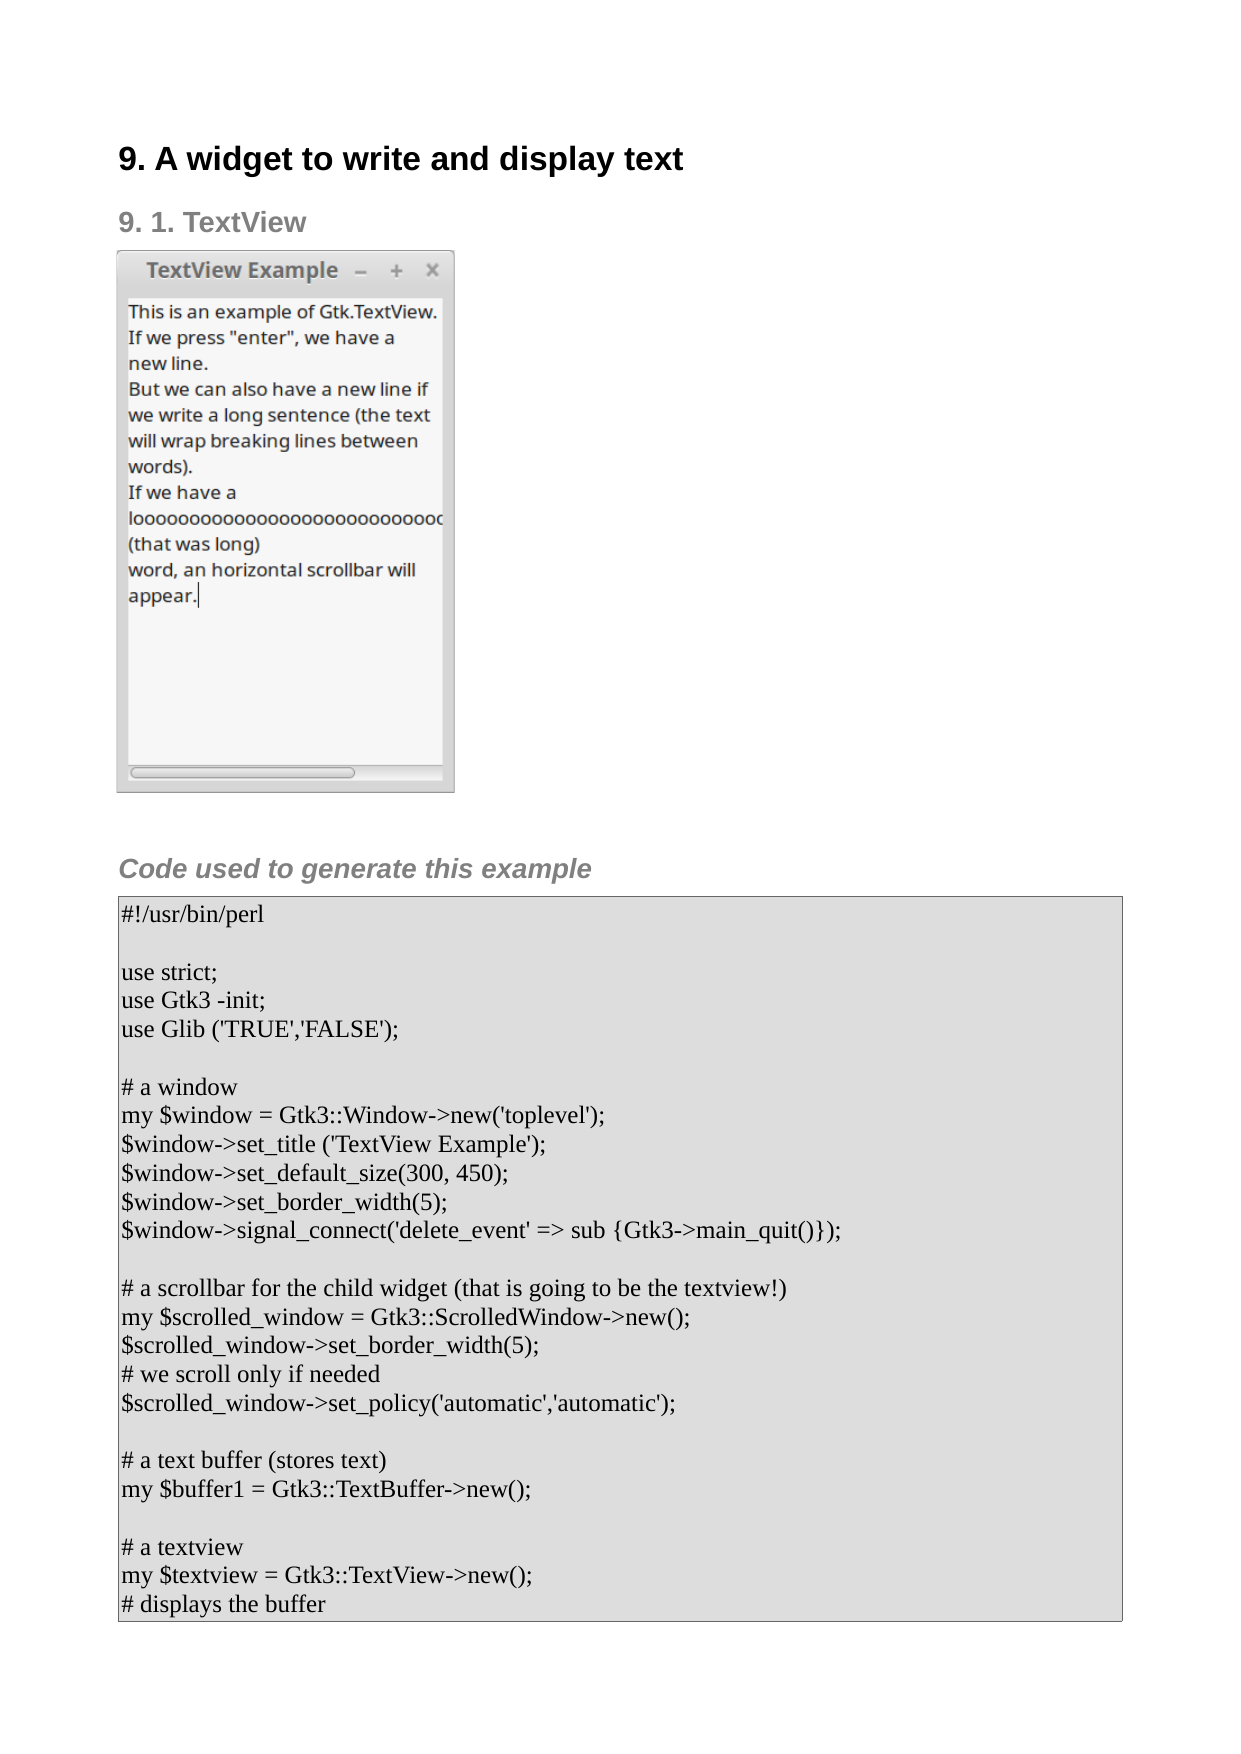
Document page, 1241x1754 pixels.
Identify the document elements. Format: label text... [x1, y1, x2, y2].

text # a window [119, 1069, 1122, 1098]
text my $window = Gtk3::Window->new('toplevel'); [119, 1098, 1122, 1126]
text # a scrollbar for the child widget (that is going to be the textview!) [119, 1270, 1122, 1299]
text my $buffer1 = Gtk3::TextBuffer->new(); [119, 1471, 1122, 1500]
text $window->set_default_size(300, 450); [119, 1155, 1122, 1184]
text my $textview = Gtk3::TextView->new(); [119, 1558, 1122, 1586]
text #!/usr/bin/perl [119, 897, 1122, 925]
subtitle 9. A widget to write and display text [118, 139, 1122, 178]
text use Glib ('TRUE','FALSE'); [119, 1011, 1122, 1040]
text # displays the buffer [119, 1586, 1122, 1621]
subtitle Code used to generate this example [118, 852, 1122, 884]
text my $scrolled_window = Gtk3::ScrolledWindow->new(); [119, 1299, 1122, 1328]
text $scrolled_window->set_border_width(5); [119, 1328, 1122, 1356]
text $scrolled_window->set_policy('automatic','automatic'); [119, 1385, 1122, 1414]
text $window->set_title ('TextView Example'); [119, 1126, 1122, 1155]
text # we scroll only if needed [119, 1356, 1122, 1385]
text $window->signal_connect('delete_event' => sub {Gtk3->main_quit()}); [119, 1213, 1122, 1241]
text use strict; [119, 954, 1122, 983]
text # a textview [119, 1529, 1122, 1558]
picture [116, 250, 455, 793]
text # a text buffer (stores text) [119, 1443, 1122, 1471]
subtitle 9. 1. TextView [118, 205, 1122, 238]
text use Gtk3 -init; [119, 983, 1122, 1011]
text $window->set_border_width(5); [119, 1184, 1122, 1213]
